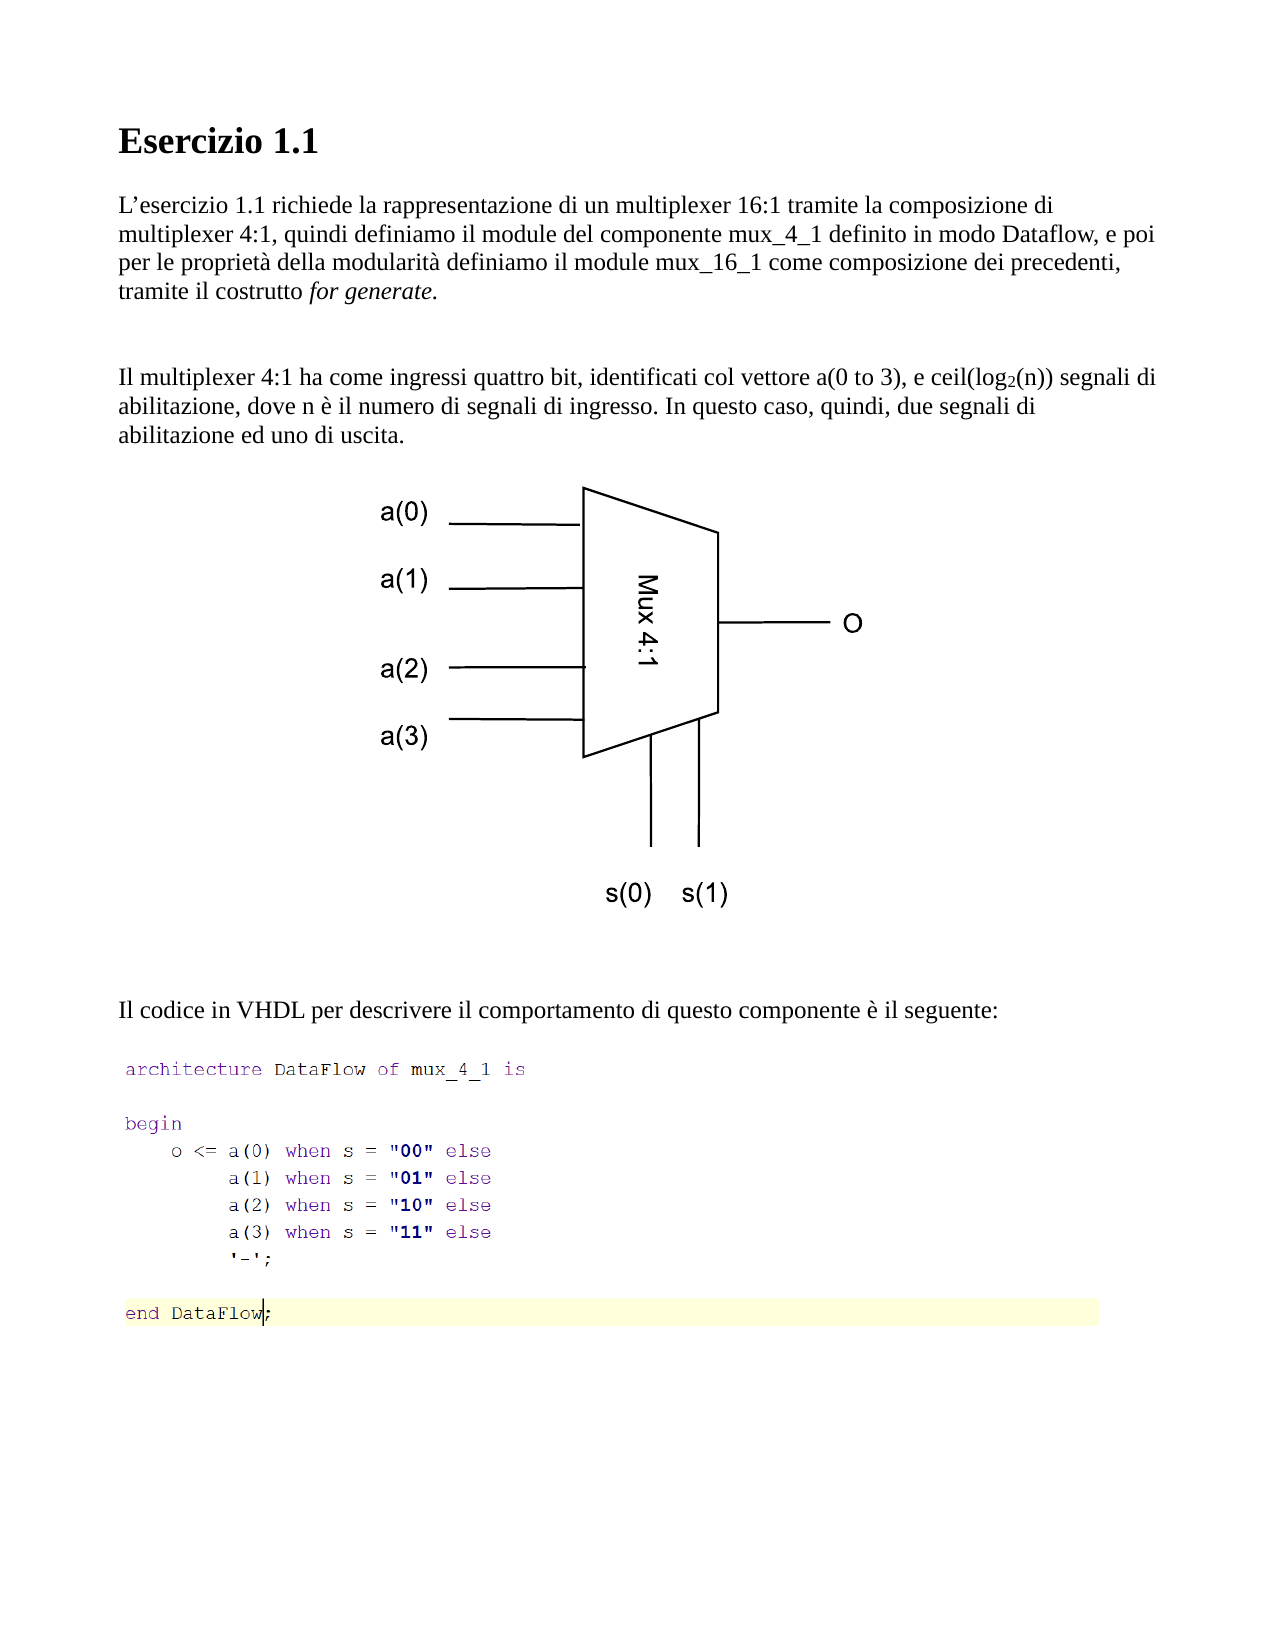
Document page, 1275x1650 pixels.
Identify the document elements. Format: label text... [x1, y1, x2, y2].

text L’esercizio 1.1 richiede la rappresentazione di un multiplexer 16:1 tramite la composizione di multiplexer 4:1, quindi definiamo il module del componente mux_4_1 definito in modo Dataflow, e poi per le proprietà della modularità definiamo il module mux_16_1 come composizione dei precedenti, tramite il costrutto for generate. [118, 190, 1157, 305]
text Il codice in VHDL per descrivere il comportamento di questo componente è il seguente: [118, 995, 1157, 1024]
text Esercizio 1.1 [118, 118, 1157, 161]
text Il multiplexer 4:1 ha come ingressi quattro bit, identificati col vettore a(0 to 3), e ceil(log2(n)) segnali di abilitazione, dove n è il numero di segnali di ingresso. In questo caso, quindi, due segnali di abilitazione ed uno di uscita. [118, 362, 1157, 449]
